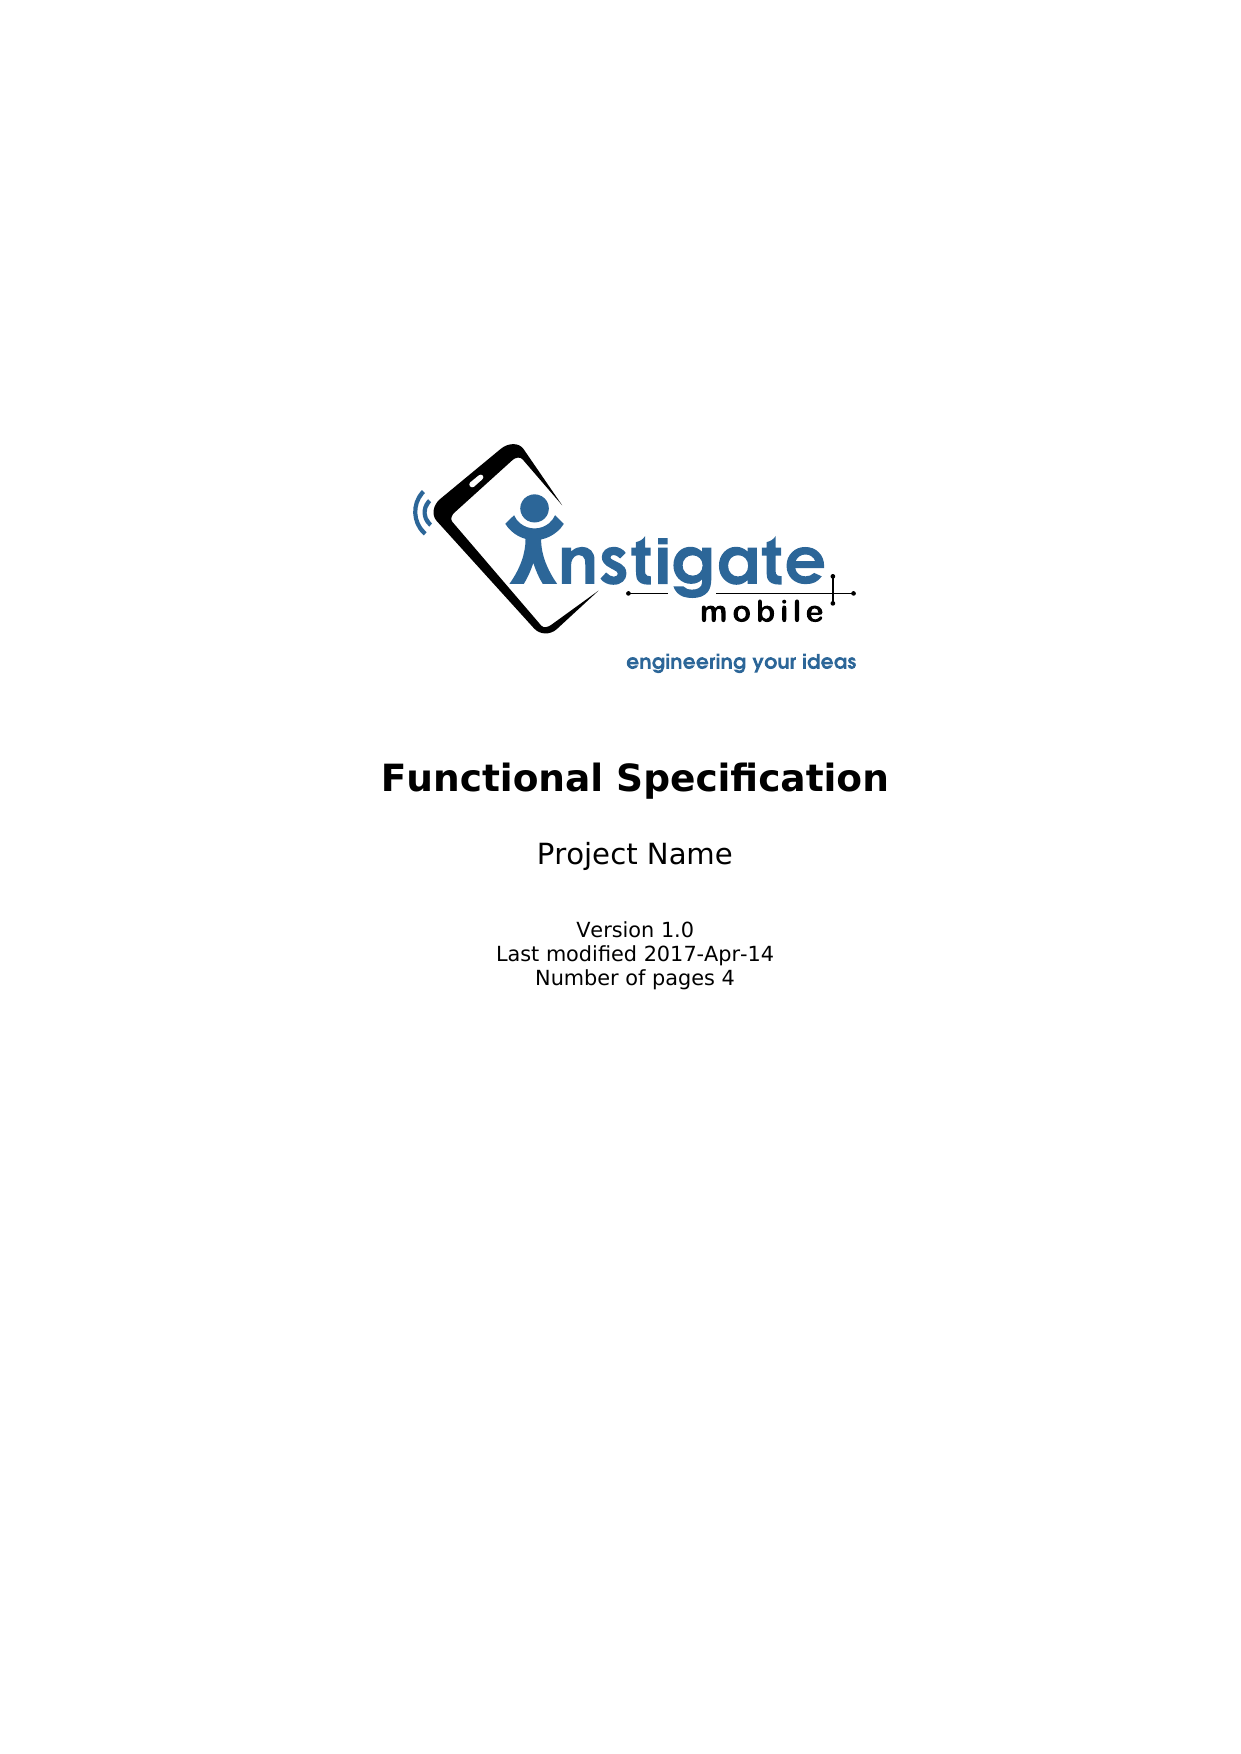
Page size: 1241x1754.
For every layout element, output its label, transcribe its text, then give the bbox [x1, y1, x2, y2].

text Number of pages 4 [148, 966, 1122, 991]
title Functional Specification [148, 756, 1122, 800]
text Version 1.0 [148, 918, 1122, 942]
subtitle Project Name [148, 837, 1122, 871]
text Last modified 2017-Apr-14 [148, 942, 1122, 966]
